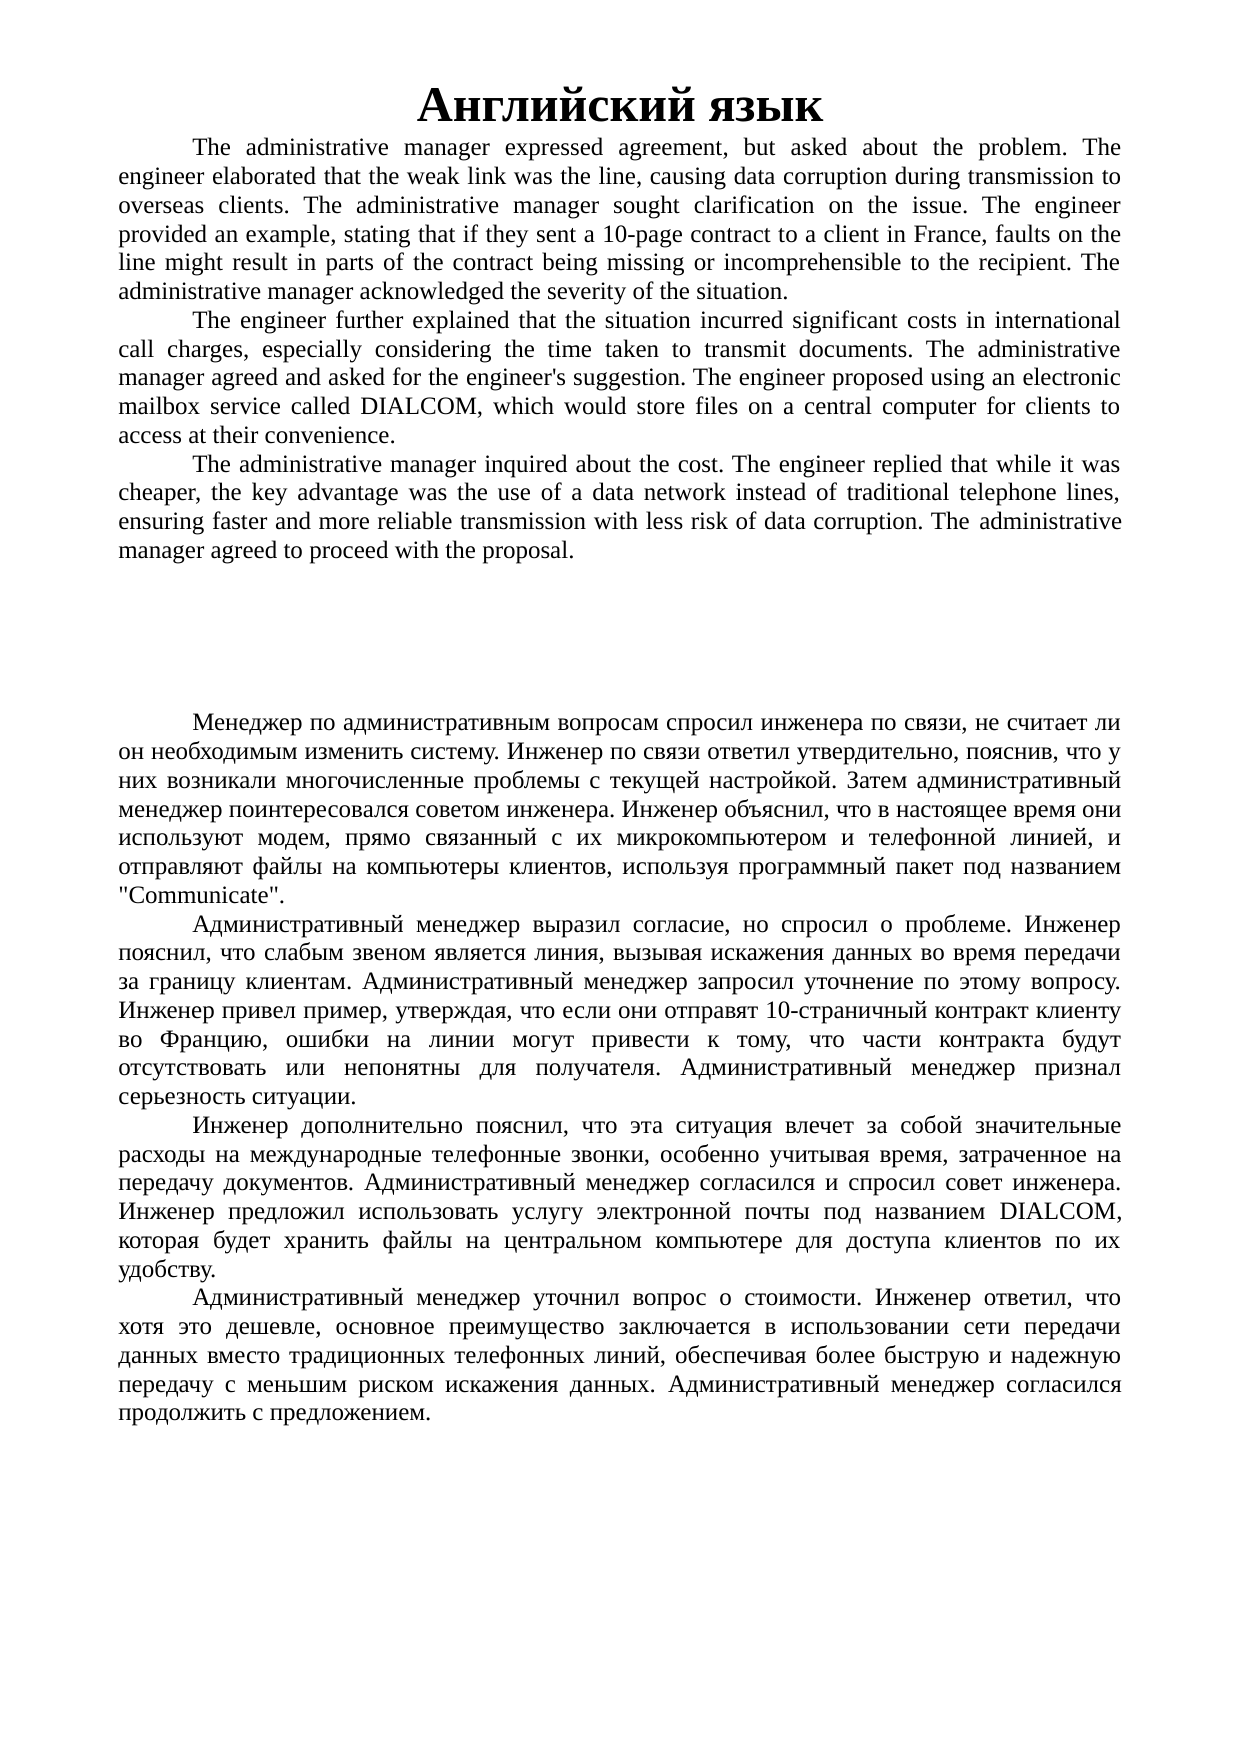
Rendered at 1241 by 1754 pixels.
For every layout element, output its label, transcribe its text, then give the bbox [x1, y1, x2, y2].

text Административный менеджер уточнил вопрос о стоимости. Инженер ответил, что хотя это дешевле, основное преимущество заключается в использовании сети передачи данных вместо традиционных телефонных линий, обеспечивая более быструю и надежную передачу с меньшим риском искажения данных. Административный менеджер согласился продолжить с предложением. [118, 1282, 1122, 1426]
text Административный менеджер выразил согласие, но спросил о проблеме. Инженер пояснил, что слабым звеном является линия, вызывая искажения данных во время передачи за границу клиентам. Административный менеджер запросил уточнение по этому вопросу. Инженер привел пример, утверждая, что если они отправят 10-страничный контракт клиенту во Францию, ошибки на линии могут привести к тому, что части контракта будут отсутствовать или непонятны для получателя. Административный менеджер признал серьезность ситуации. [118, 909, 1122, 1110]
text Инженер дополнительно пояснил, что эта ситуация влечет за собой значительные расходы на международные телефонные звонки, особенно учитывая время, затраченное на передачу документов. Административный менеджер согласился и спросил совет инженера. Инженер предложил использовать услугу электронной почты под названием DIALCOM, которая будет хранить файлы на центральном компьютере для доступа клиентов по их удобству. [118, 1110, 1122, 1282]
text The administrative manager inquired about the cost. The engineer replied that while it was cheaper, the key advantage was the use of a data network instead of traditional telephone lines, ensuring faster and more reliable transmission with less risk of data corruption. The administrative manager agreed to proceed with the proposal. [118, 449, 1122, 564]
text Менеджер по административным вопросам спросил инженера по связи, не считает ли он необходимым изменить систему. Инженер по связи ответил утвердительно, пояснив, что у них возникали многочисленные проблемы с текущей настройкой. Затем административный менеджер поинтересовался советом инженера. Инженер объяснил, что в настоящее время они используют модем, прямо связанный с их микрокомпьютером и телефонной линией, и отправляют файлы на компьютеры клиентов, используя программный пакет под названием "Communicate". [118, 707, 1122, 909]
text The administrative manager expressed agreement, but asked about the problem. The engineer elaborated that the weak link was the line, causing data corruption during transmission to overseas clients. The administrative manager sought clarification on the issue. The engineer provided an example, stating that if they sent a 10-page contract to a client in France, faults on the line might result in parts of the contract being missing or incomprehensible to the recipient. The administrative manager acknowledged the severity of the situation. [118, 132, 1122, 305]
text The engineer further explained that the situation incurred significant costs in international call charges, especially considering the time taken to transmit documents. The administrative manager agreed and asked for the engineer's suggestion. The engineer proposed using an electronic mailbox service called DIALCOM, which would store files on a central computer for clients to access at their convenience. [118, 305, 1122, 449]
